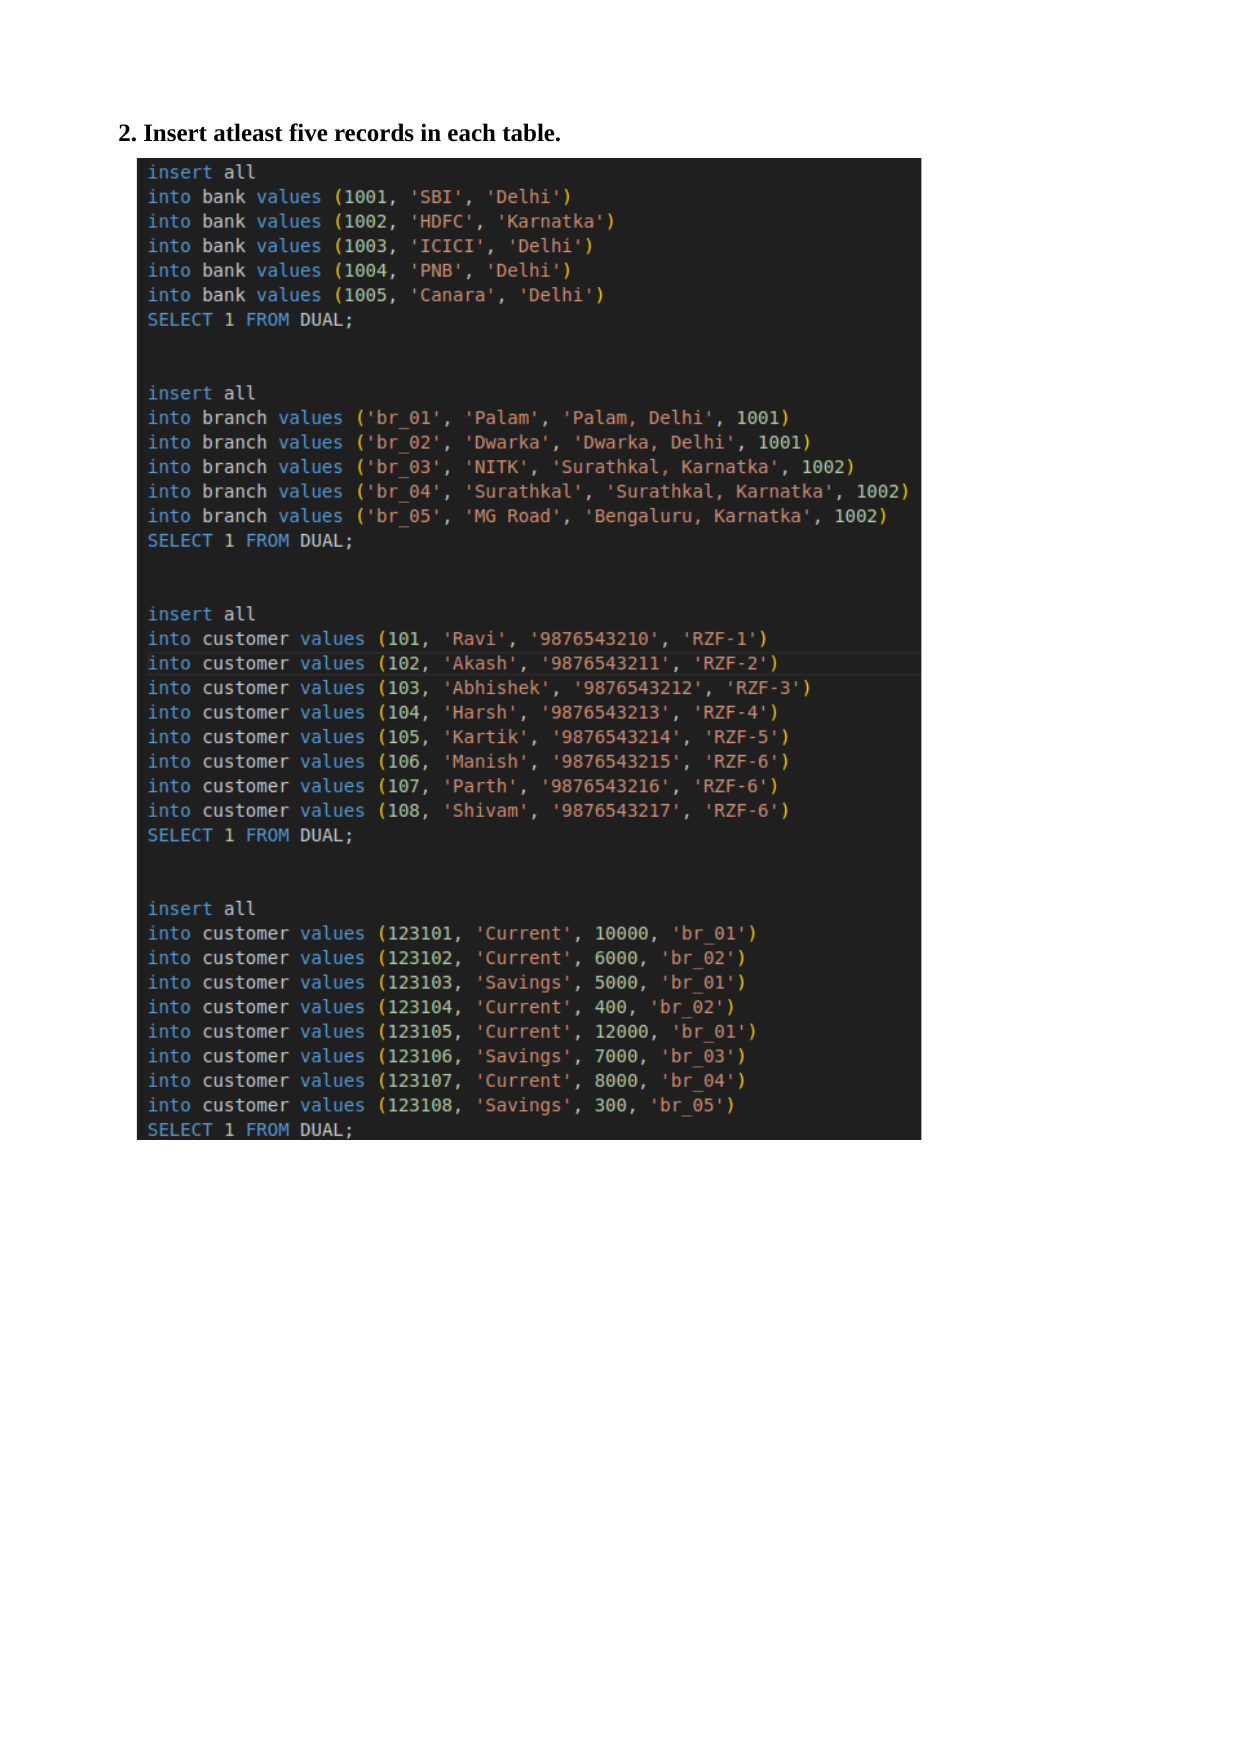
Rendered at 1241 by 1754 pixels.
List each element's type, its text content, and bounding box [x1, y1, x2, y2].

text 2. Insert atleast five records in each table. [118, 118, 1122, 147]
picture [136, 158, 922, 1140]
